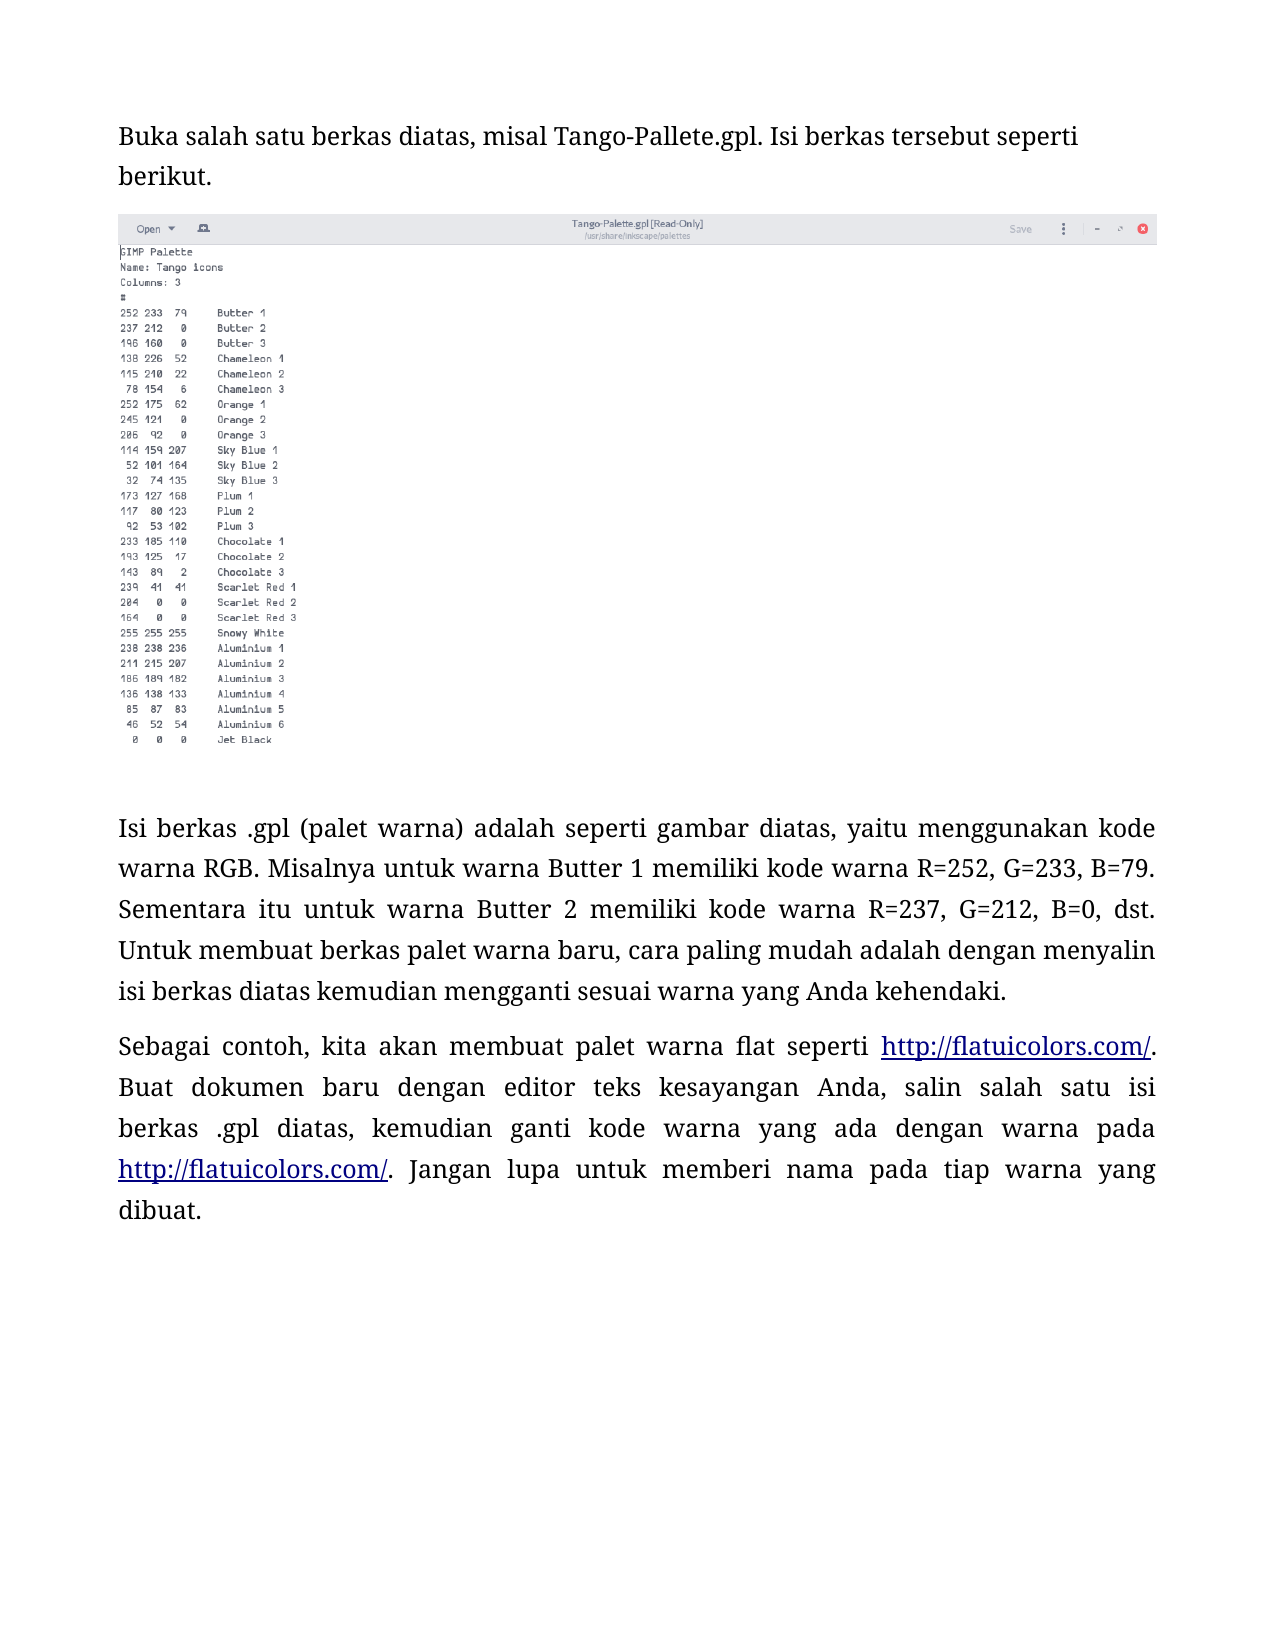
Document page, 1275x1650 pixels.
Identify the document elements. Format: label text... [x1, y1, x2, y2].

text Isi berkas .gpl (palet warna) adalah seperti gambar diatas, yaitu menggunakan kode warna RGB. Misalnya untuk warna Butter 1 memiliki kode warna R=252, G=233, B=79. Sementara itu untuk warna Butter 2 memiliki kode warna R=237, G=212, B=0, dst. Untuk membuat berkas palet warna baru, cara paling mudah adalah dengan menyalin isi berkas diatas kemudian mengganti sesuai warna yang Anda kehendaki. [118, 810, 1157, 1008]
text Buka salah satu berkas diatas, misal Tango-Pallete.gpl. Isi berkas tersebut seperti berikut. [118, 118, 1157, 193]
text Sebagai contoh, kita akan membuat palet warna flat seperti http://flatuicolors.com/. Buat dokumen baru dengan editor teks kesayangan Anda, salin salah satu isi berkas .gpl diatas, kemudian ganti kode warna yang ada dengan warna pada http://flatuicolors.com/. Jangan lupa untuk memberi nama pada tiap warna yang dibuat. [118, 1029, 1157, 1226]
picture [118, 214, 1157, 749]
